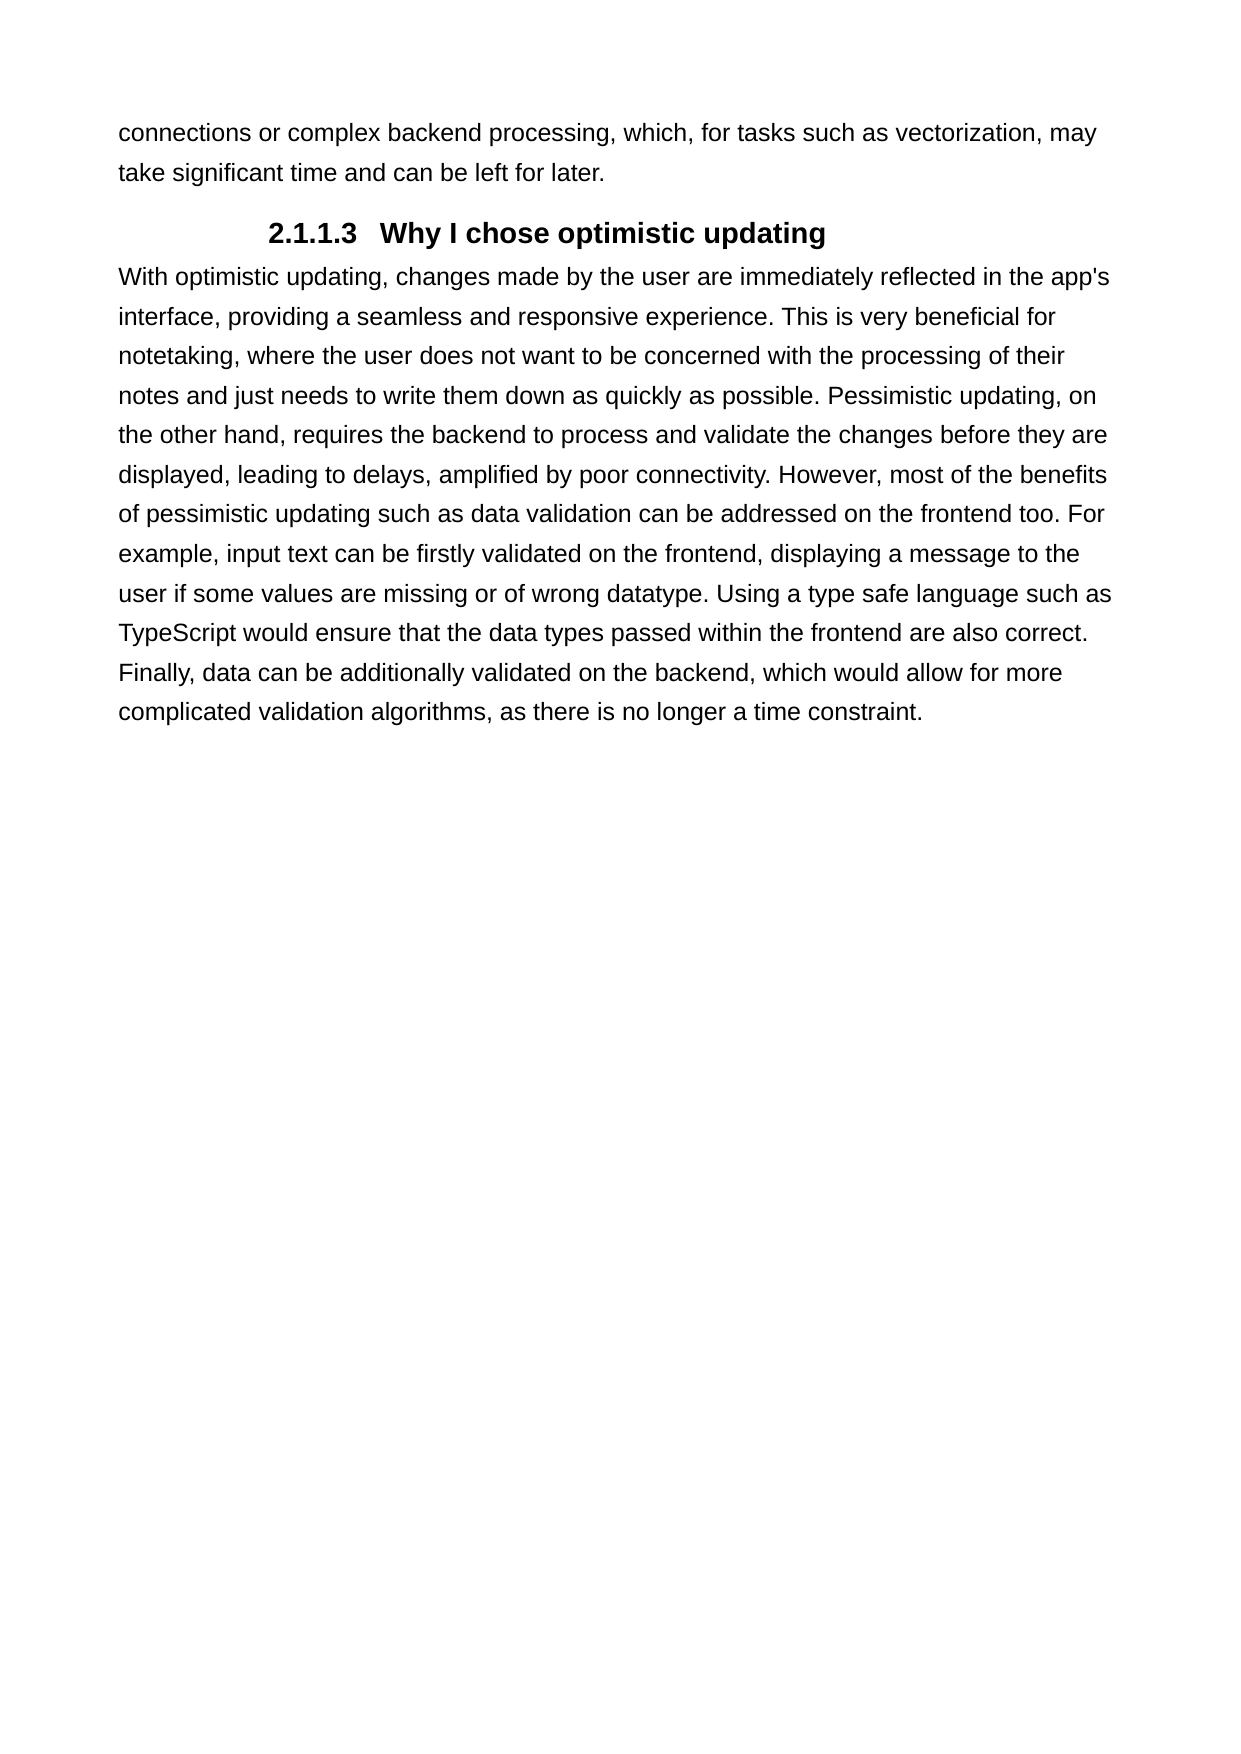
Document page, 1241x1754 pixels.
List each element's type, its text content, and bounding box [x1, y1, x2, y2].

list With optimistic updating, changes made by the user are immediately reflected in the app's interface, providing a seamless and responsive experience. This is very beneficial for notetaking, where the user does not want to be concerned with the processing of their notes and just needs to write them down as quickly as possible. Pessimistic updating, on the other hand, requires the backend to process and validate the changes before they are displayed, leading to delays, amplified by poor connectivity. However, most of the benefits of pessimistic updating such as data validation can be addressed on the frontend too. For example, input text can be firstly validated on the frontend, displaying a message to the user if some values are missing or of wrong datatype. Using a type safe language such as TypeScript would ensure that the data types passed within the frontend are also correct. Finally, data can be additionally validated on the backend, which would allow for more complicated validation algorithms, as there is no longer a time constraint. [118, 262, 1122, 726]
subtitle Why I chose optimistic updating [268, 216, 1122, 249]
list connections or complex backend processing, which, for tasks such as vectorization, may take significant time and can be left for later. [118, 118, 1122, 186]
